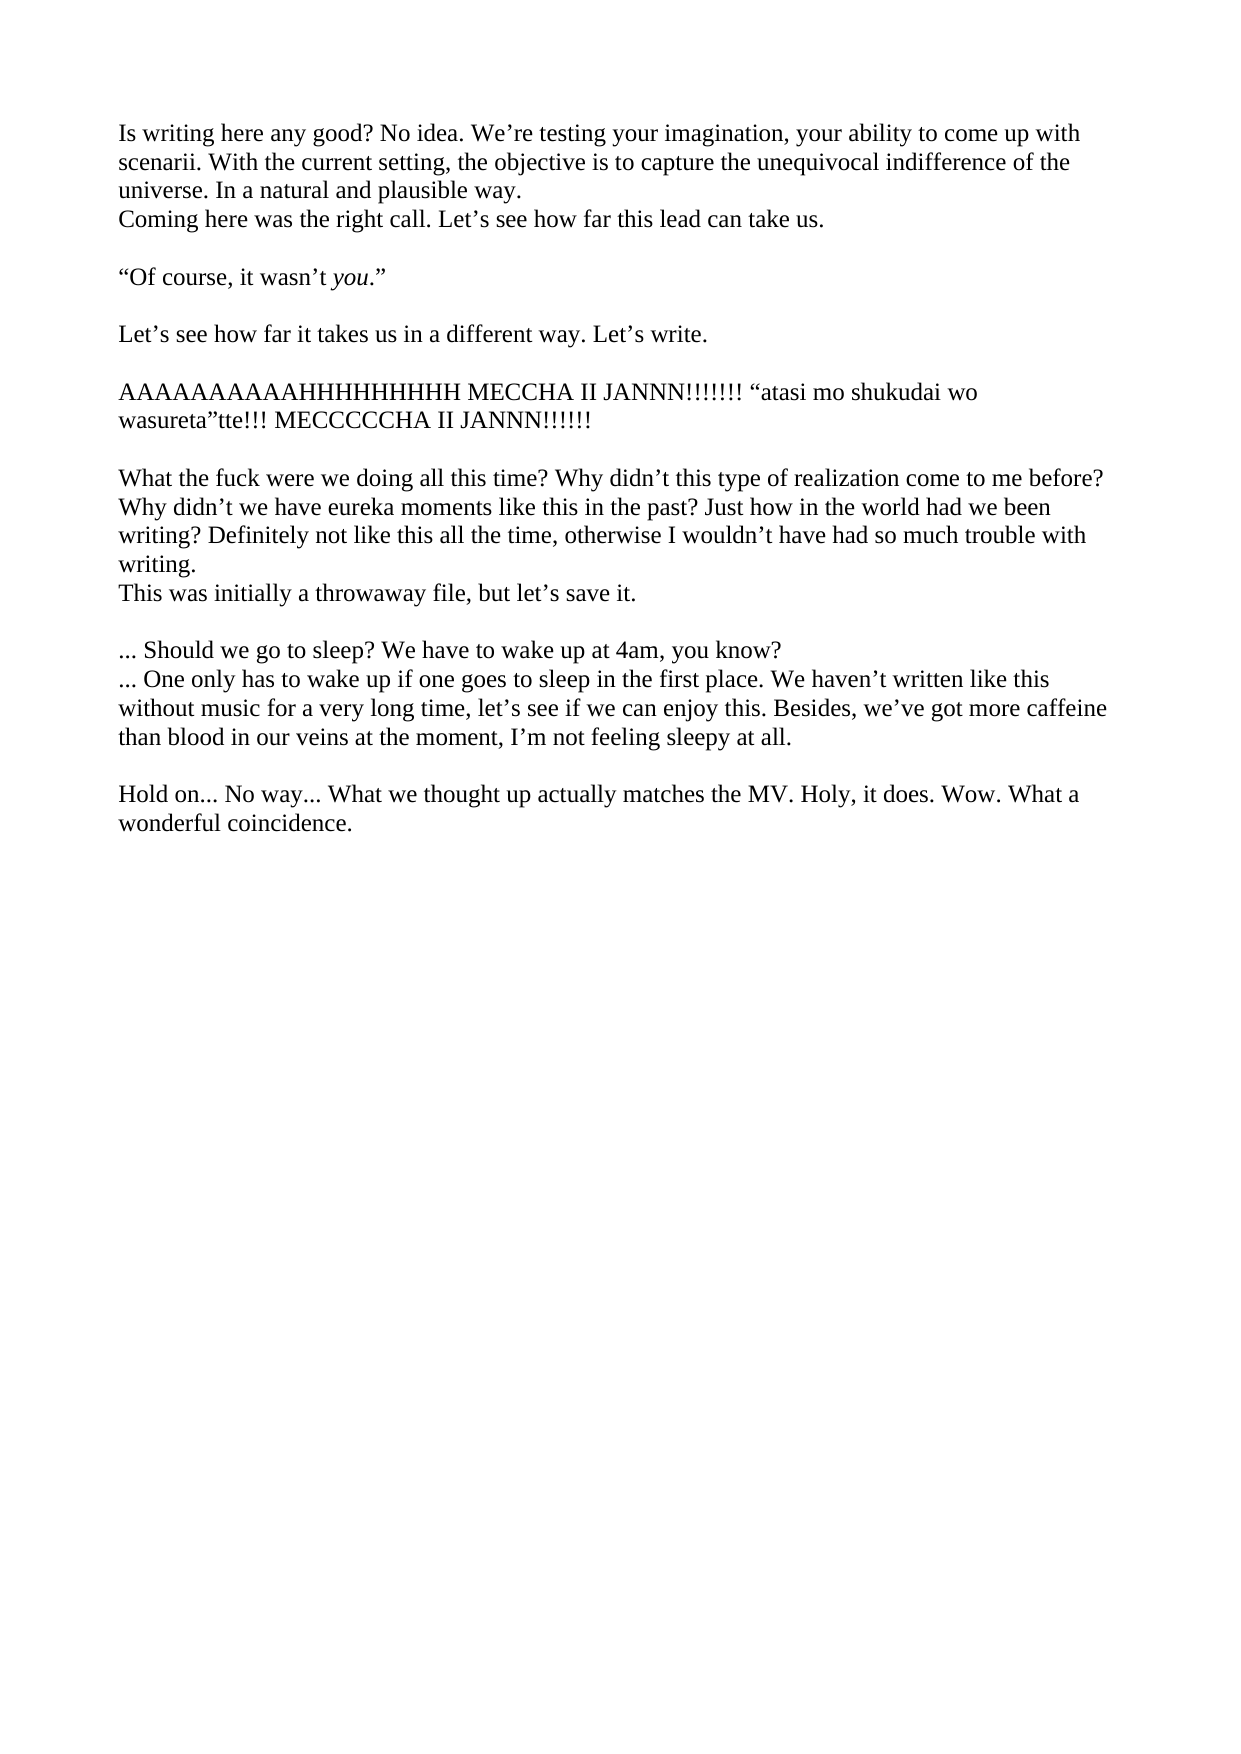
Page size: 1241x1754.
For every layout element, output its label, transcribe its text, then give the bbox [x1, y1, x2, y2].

text AAAAAAAAAAHHHHHHHHH MECCHA II JANNN!!!!!!! “atasi mo shukudai wo wasureta”tte!!! MECCCCCHA II JANNN!!!!!! [118, 377, 1122, 434]
text Hold on... No way... What we thought up actually matches the MV. Holy, it does. Wow. What a wonderful coincidence. [118, 779, 1122, 837]
text “Of course, it wasn’t you.” [118, 262, 1122, 291]
text Is writing here any good? No idea. We’re testing your imagination, your ability to come up with scenarii. With the current setting, the objective is to capture the unequivocal indifference of the universe. In a natural and plausible way. [118, 118, 1122, 204]
text This was initially a throwaway file, but let’s save it. [118, 578, 1122, 607]
text Coming here was the right call. Let’s see how far this lead can take us. [118, 204, 1122, 233]
text Let’s see how far it takes us in a different way. Let’s write. [118, 319, 1122, 348]
text ... Should we go to sleep? We have to wake up at 4am, you know? [118, 636, 1122, 664]
text What the fuck were we doing all this time? Why didn’t this type of realization come to me before? Why didn’t we have eureka moments like this in the past? Just how in the world had we been writing? Definitely not like this all the time, otherwise I wouldn’t have had so much trouble with writing. [118, 463, 1122, 578]
text ... One only has to wake up if one goes to sleep in the first place. We haven’t written like this without music for a very long time, let’s see if we can enjoy this. Besides, we’ve got more caffeine than blood in our veins at the moment, I’m not feeling sleepy at all. [118, 664, 1122, 751]
